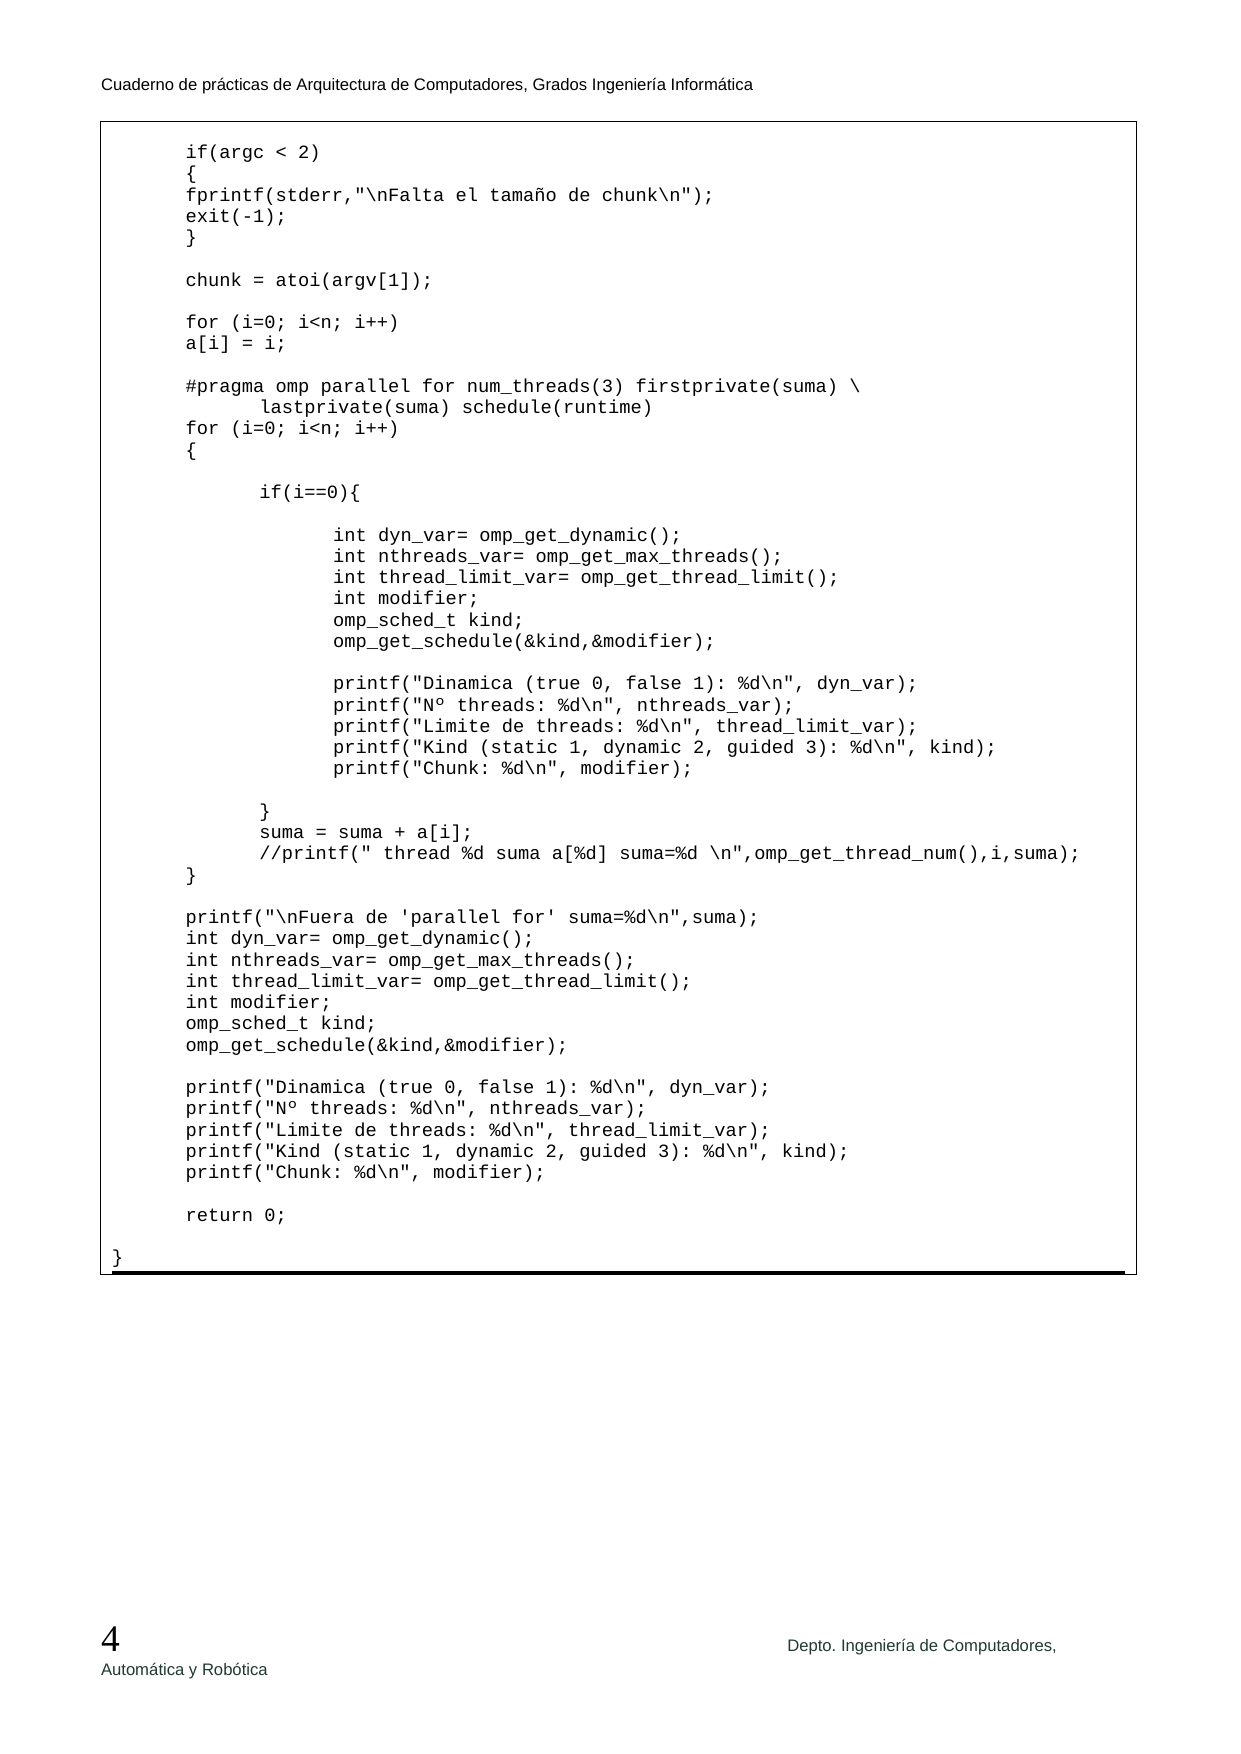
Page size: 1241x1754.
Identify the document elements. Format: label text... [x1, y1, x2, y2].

table_header if(argc < 2) { fprintf(stderr,"\nFalta el tamaño de chunk\n"); exit(-1); } chunk = atoi(argv[1]); for (i=0; i<n; i++) a[i] = i; #pragma omp parallel for num_threads(3) firstprivate(suma) \ lastprivate(suma) schedule(runtime) for (i=0; i<n; i++) { if(i==0){ int dyn_var= omp_get_dynamic(); int nthreads_var= omp_get_max_threads(); int thread_limit_var= omp_get_thread_limit(); int modifier; omp_sched_t kind; omp_get_schedule(&kind,&modifier); printf("Dinamica (true 0, false 1): %d\n", dyn_var); printf("Nº threads: %d\n", nthreads_var); printf("Limite de threads: %d\n", thread_limit_var); printf("Kind (static 1, dynamic 2, guided 3): %d\n", kind); printf("Chunk: %d\n", modifier); } suma = suma + a[i]; //printf(" thread %d suma a[%d] suma=%d \n",omp_get_thread_num(),i,suma); } printf("\nFuera de 'parallel for' suma=%d\n",suma); int dyn_var= omp_get_dynamic(); int nthreads_var= omp_get_max_threads(); int thread_limit_var= omp_get_thread_limit(); int modifier; omp_sched_t kind; omp_get_schedule(&kind,&modifier); printf("Dinamica (true 0, false 1): %d\n", dyn_var); printf("Nº threads: %d\n", nthreads_var); printf("Limite de threads: %d\n", thread_limit_var); printf("Kind (static 1, dynamic 2, guided 3): %d\n", kind); printf("Chunk: %d\n", modifier); return 0; } [101, 122, 1136, 1274]
